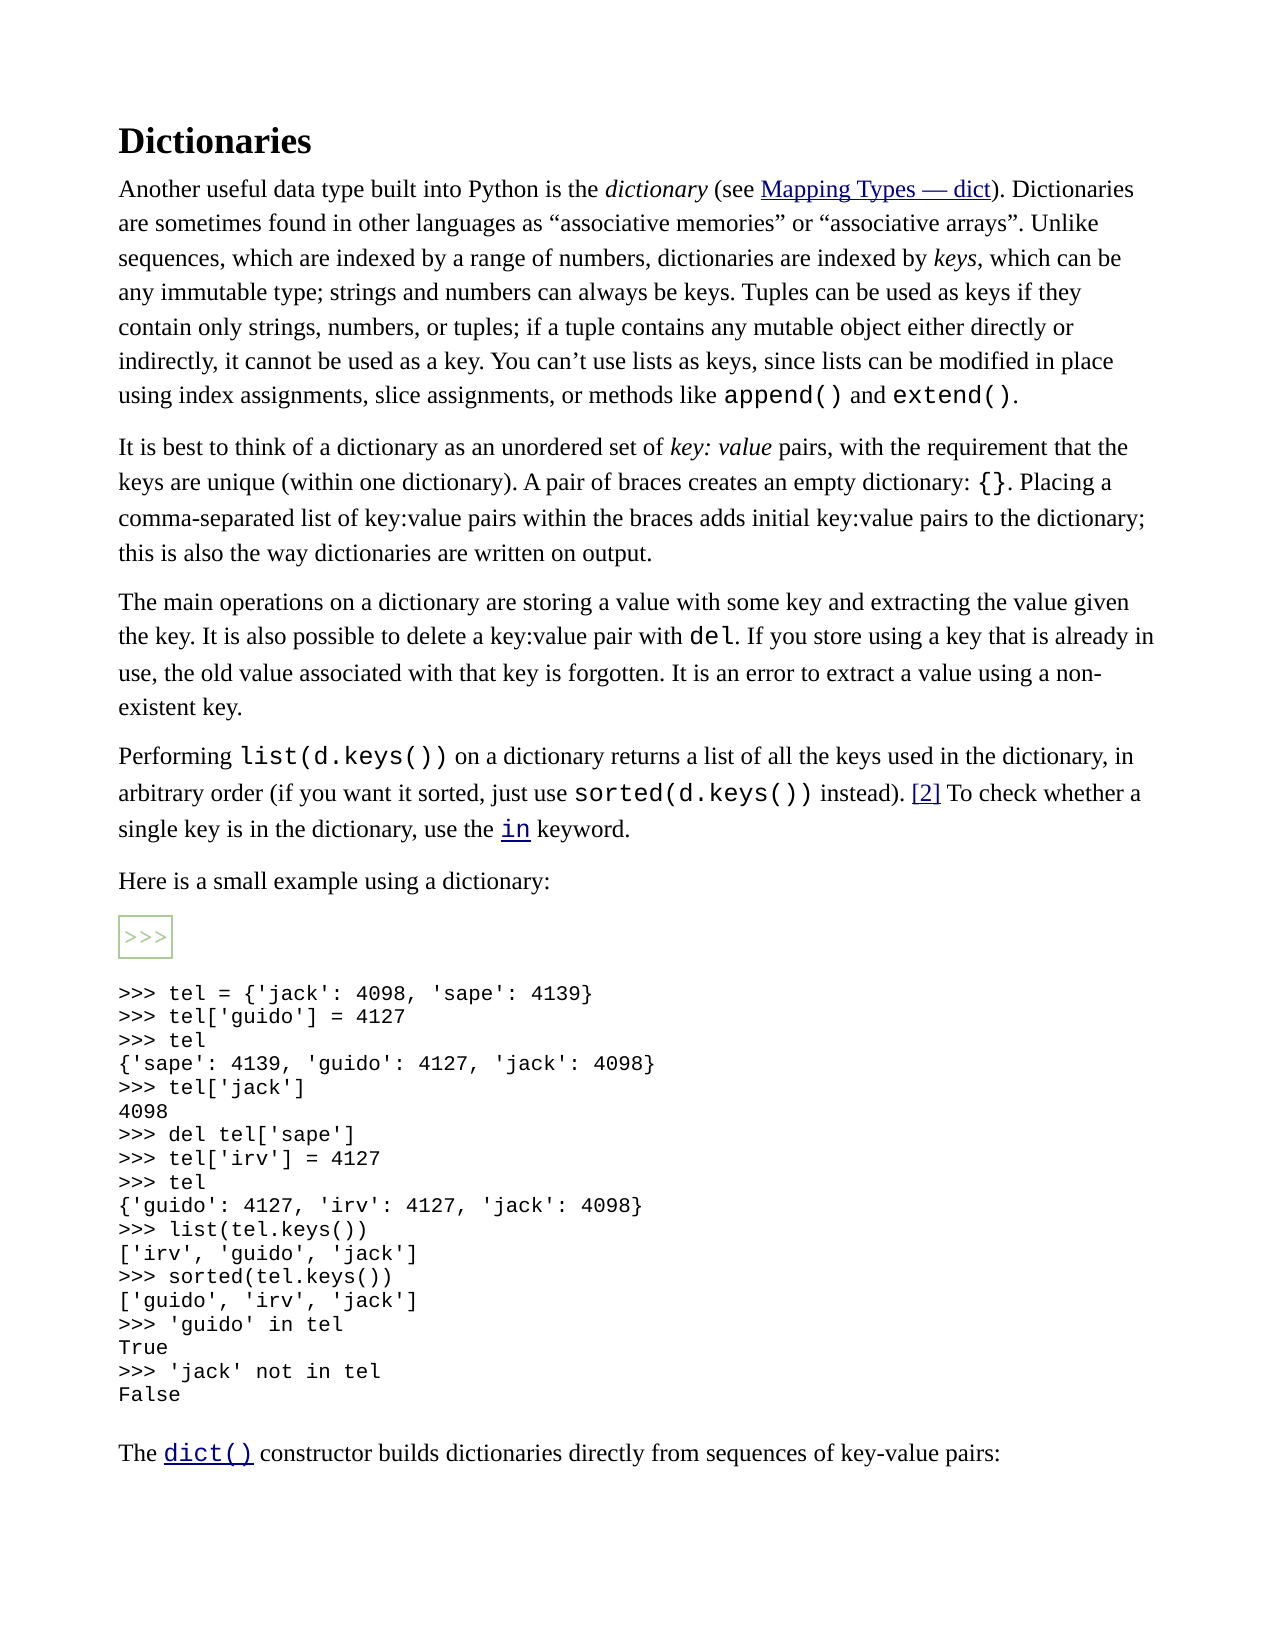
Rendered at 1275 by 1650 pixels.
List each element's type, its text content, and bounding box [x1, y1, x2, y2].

text >>> 'guido' in tel [118, 1313, 1157, 1337]
text >>> tel [118, 1030, 1157, 1053]
text >>> sorted(tel.keys()) [118, 1266, 1157, 1290]
text {'sape': 4139, 'guido': 4127, 'jack': 4098} [118, 1053, 1157, 1077]
text Here is a small example using a dictionary: [118, 866, 1157, 895]
text ['guido', 'irv', 'jack'] [118, 1290, 1157, 1313]
text >>> tel['guido'] = 4127 [118, 1006, 1157, 1030]
text >>> tel['irv'] = 4127 [118, 1148, 1157, 1172]
text [173, 915, 1157, 959]
text The dict() constructor builds dictionaries directly from sequences of key-value pairs: [118, 1438, 1157, 1468]
text Another useful data type built into Python is the dictionary (see Mapping Types — dict). Dictionaries are sometimes found in other languages as “associative memories” or “associative arrays”. Unlike sequences, which are indexed by a range of numbers, dictionaries are indexed by keys, which can be any immutable type; strings and numbers can always be keys. Tuples can be used as keys if they contain only strings, numbers, or tuples; if a tuple contains any mutable object either directly or indirectly, it cannot be used as a key. You can’t use lists as keys, since lists can be modified in place using index assignments, slice assignments, or methods like append() and extend(). [118, 174, 1157, 411]
text >>> list(tel.keys()) [118, 1219, 1157, 1243]
text 4098 [118, 1101, 1157, 1124]
text Performing list(d.keys()) on a dictionary returns a list of all the keys used in the dictionary, in arbitrary order (if you want it sorted, just use sorted(d.keys()) instead). [2] To check whether a single key is in the dictionary, use the in keyword. [118, 741, 1157, 845]
subtitle Dictionaries [118, 118, 1157, 161]
text >>> tel = {'jack': 4098, 'sape': 4139} [118, 982, 1157, 1006]
text The main operations on a dictionary are storing a value with some key and extracting the value given the key. It is also possible to delete a key:value pair with del. If you store using a key that is already in use, the old value associated with that key is forgotten. It is an error to extract a value using a non-existent key. [118, 587, 1157, 721]
text True [118, 1337, 1157, 1361]
text >>> tel [118, 1172, 1157, 1195]
text False [118, 1384, 1157, 1408]
text >>> del tel['sape'] [118, 1124, 1157, 1148]
text {'guido': 4127, 'irv': 4127, 'jack': 4098} [118, 1195, 1157, 1219]
text It is best to think of a dictionary as an unordered set of key: value pairs, with the requirement that the keys are unique (within one dictionary). A pair of braces creates an empty dictionary: {}. Placing a comma-separated list of key:value pairs within the braces adds initial key:value pairs to the dictionary; this is also the way dictionaries are written on output. [118, 432, 1157, 566]
text >>> [120, 917, 171, 957]
text >>> 'jack' not in tel [118, 1361, 1157, 1384]
text ['irv', 'guido', 'jack'] [118, 1243, 1157, 1266]
text >>> tel['jack'] [118, 1077, 1157, 1101]
